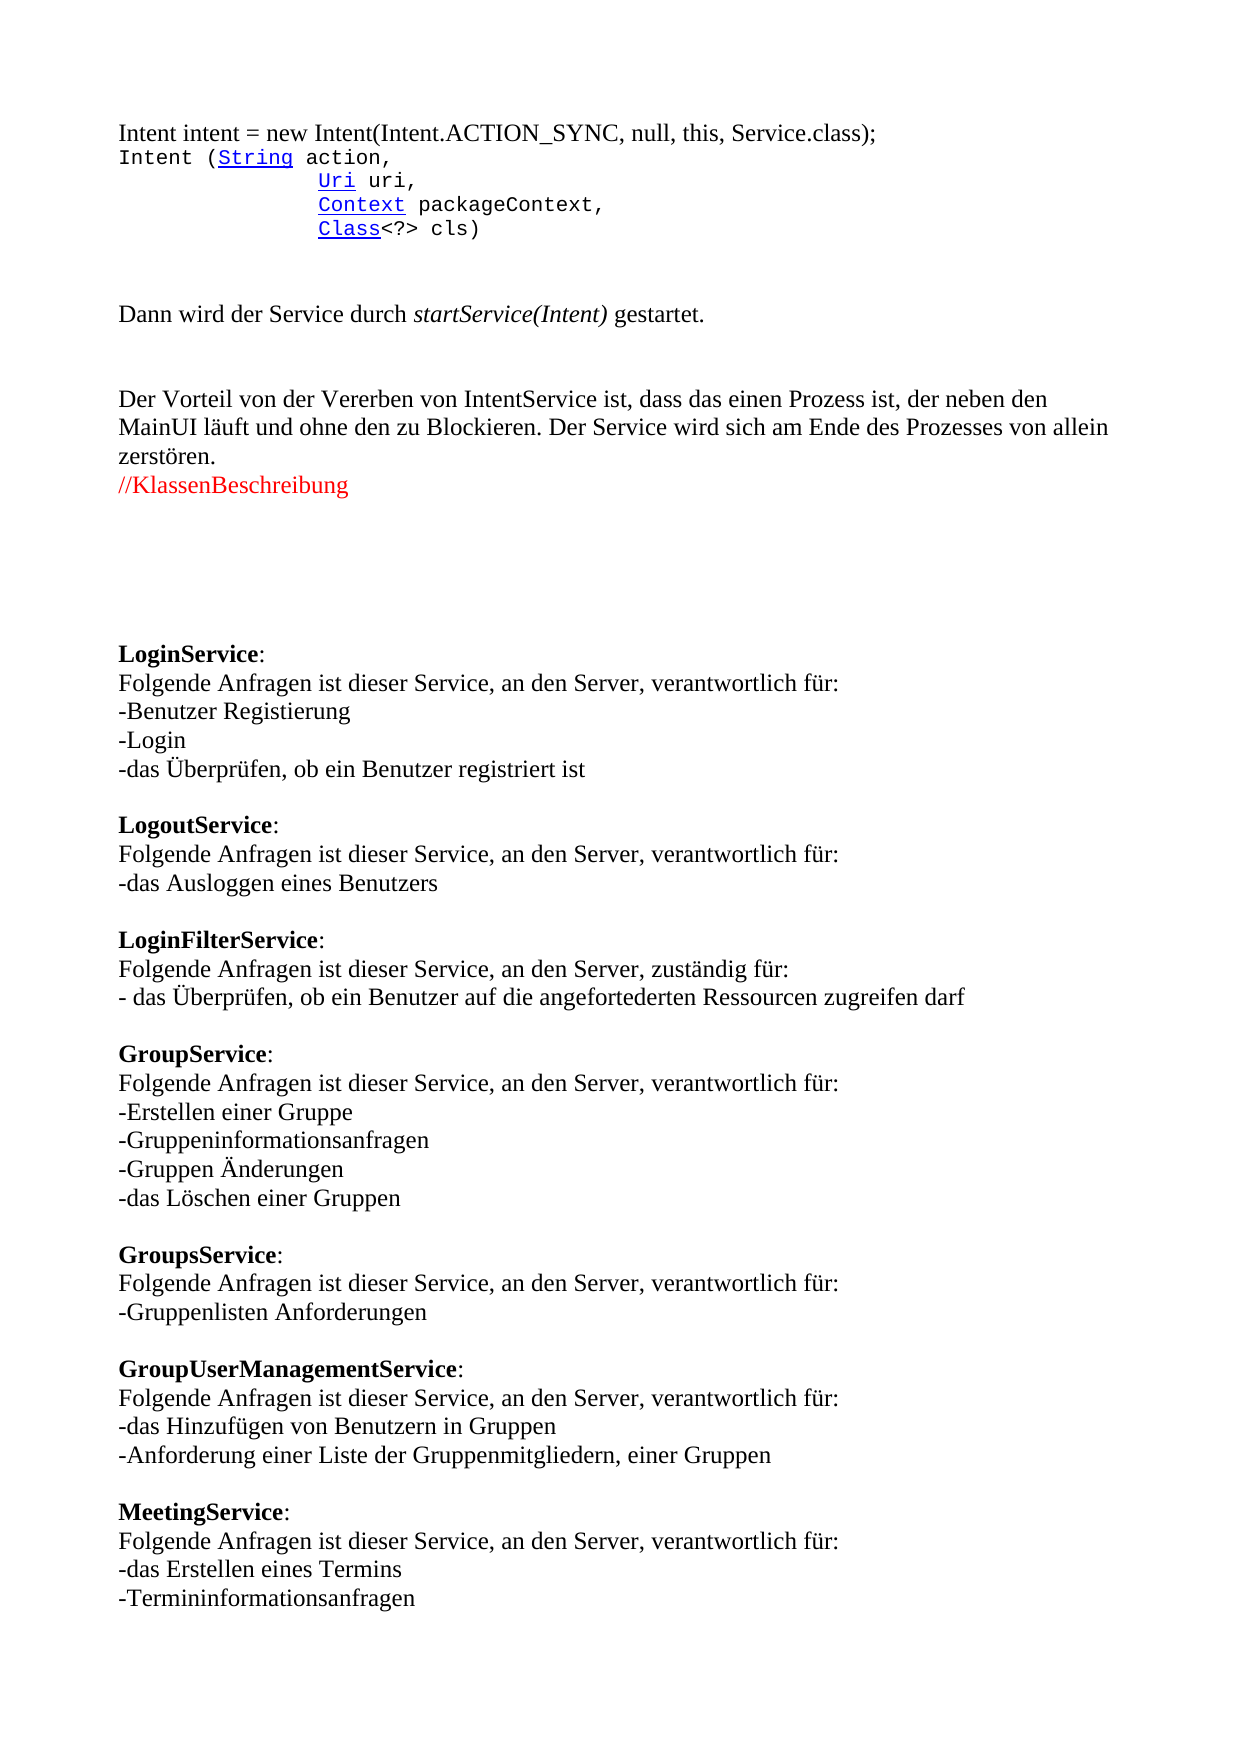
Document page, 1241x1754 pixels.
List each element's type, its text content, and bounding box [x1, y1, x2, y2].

text -das Ausloggen eines Benutzers [118, 868, 1122, 897]
text Uri uri, [118, 171, 1122, 194]
text GroupUserManagementService: [118, 1354, 1122, 1383]
text Intent intent = new Intent(Intent.ACTION_SYNC, null, this, Service.class); [118, 118, 1122, 147]
text Folgende Anfragen ist dieser Service, an den Server, verantwortlich für: [118, 1383, 1122, 1411]
text -Gruppen Änderungen [118, 1154, 1122, 1183]
text Der Vorteil von der Vererben von IntentService ist, dass das einen Prozess ist, der neben den MainUI läuft und ohne den zu Blockieren. Der Service wird sich am Ende des Prozesses von allein zerstören. [118, 384, 1122, 470]
text GroupsService: [118, 1240, 1122, 1268]
text -Gruppeninformationsanfragen [118, 1125, 1122, 1154]
text //KlassenBeschreibung [118, 470, 1122, 499]
text Folgende Anfragen ist dieser Service, an den Server, zuständig für: [118, 954, 1122, 982]
text -Anforderung einer Liste der Gruppenmitgliedern, einer Gruppen [118, 1440, 1122, 1469]
text Folgende Anfragen ist dieser Service, an den Server, verantwortlich für: [118, 1268, 1122, 1297]
text Folgende Anfragen ist dieser Service, an den Server, verantwortlich für: [118, 1526, 1122, 1554]
text Folgende Anfragen ist dieser Service, an den Server, verantwortlich für: [118, 668, 1122, 696]
text -das Erstellen eines Termins [118, 1554, 1122, 1583]
text -Login [118, 725, 1122, 754]
text LogoutService: [118, 811, 1122, 839]
text -Erstellen einer Gruppe [118, 1097, 1122, 1125]
text LoginFilterService: [118, 925, 1122, 954]
text GroupService: [118, 1039, 1122, 1068]
text Dann wird der Service durch startService(Intent) gestartet. [118, 299, 1122, 328]
text Intent (String action, [118, 147, 1122, 171]
text Context packageContext, [118, 194, 1122, 218]
text Folgende Anfragen ist dieser Service, an den Server, verantwortlich für: [118, 839, 1122, 868]
text -das Überprüfen, ob ein Benutzer registriert ist [118, 754, 1122, 783]
text - das Überprüfen, ob ein Benutzer auf die angefortederten Ressourcen zugreifen darf [118, 982, 1122, 1011]
text LoginService: [118, 639, 1122, 668]
text -das Löschen einer Gruppen [118, 1183, 1122, 1212]
text Folgende Anfragen ist dieser Service, an den Server, verantwortlich für: [118, 1068, 1122, 1097]
text -Termininformationsanfragen [118, 1583, 1122, 1612]
text -Benutzer Registierung [118, 696, 1122, 725]
text -Gruppenlisten Anforderungen [118, 1297, 1122, 1326]
text MeetingService: [118, 1497, 1122, 1526]
text Class<?> cls) [118, 218, 1122, 241]
text -das Hinzufügen von Benutzern in Gruppen [118, 1411, 1122, 1440]
